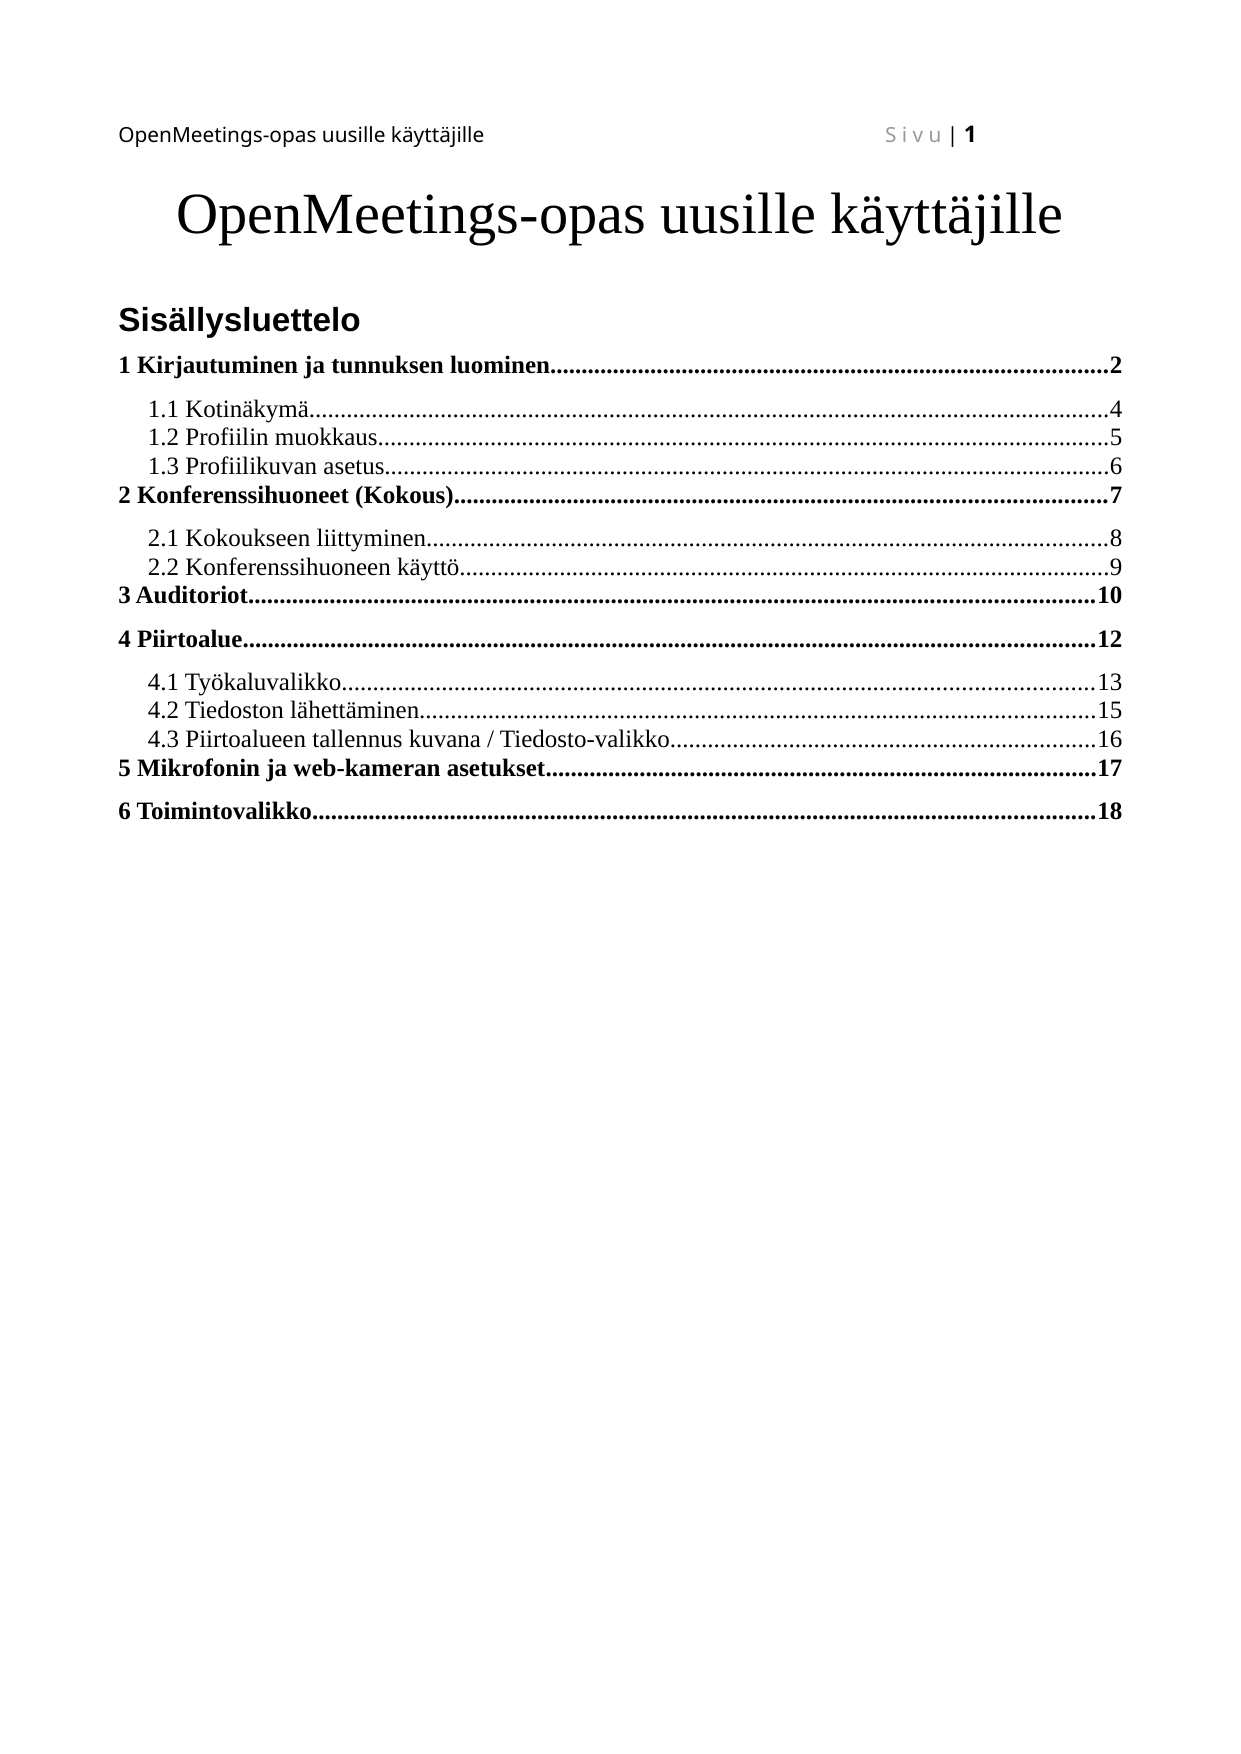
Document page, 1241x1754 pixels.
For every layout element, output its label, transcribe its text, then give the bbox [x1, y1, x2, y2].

text 4.2 Tiedoston lähettäminen 15 [148, 696, 1122, 724]
text 1.1 Kotinäkymä 4 [148, 394, 1122, 422]
text OpenMeetings-opas uusille käyttäjille [118, 179, 1122, 246]
text 2.1 Kokoukseen liittyminen 8 [148, 523, 1122, 552]
text 2.2 Konferenssihuoneen käyttö 9 [148, 552, 1122, 581]
subtitle Sisällysluettelo [118, 300, 1122, 338]
text 4.1 Työkaluvalikko 13 [148, 667, 1122, 696]
text 4.3 Piirtoalueen tallennus kuvana / Tiedosto-valikko 16 [148, 724, 1122, 753]
text 6 Toimintovalikko 18 [118, 796, 1122, 825]
text 5 Mikrofonin ja web-kameran asetukset 17 [118, 753, 1122, 782]
text 1.3 Profiilikuvan asetus 6 [148, 451, 1122, 480]
text 1 Kirjautuminen ja tunnuksen luominen 2 [118, 351, 1122, 379]
text 4 Piirtoalue 12 [118, 624, 1122, 652]
text 1.2 Profiilin muokkaus 5 [148, 422, 1122, 451]
text 2 Konferenssihuoneet (Kokous) 7 [118, 480, 1122, 509]
text 3 Auditoriot 10 [118, 581, 1122, 609]
